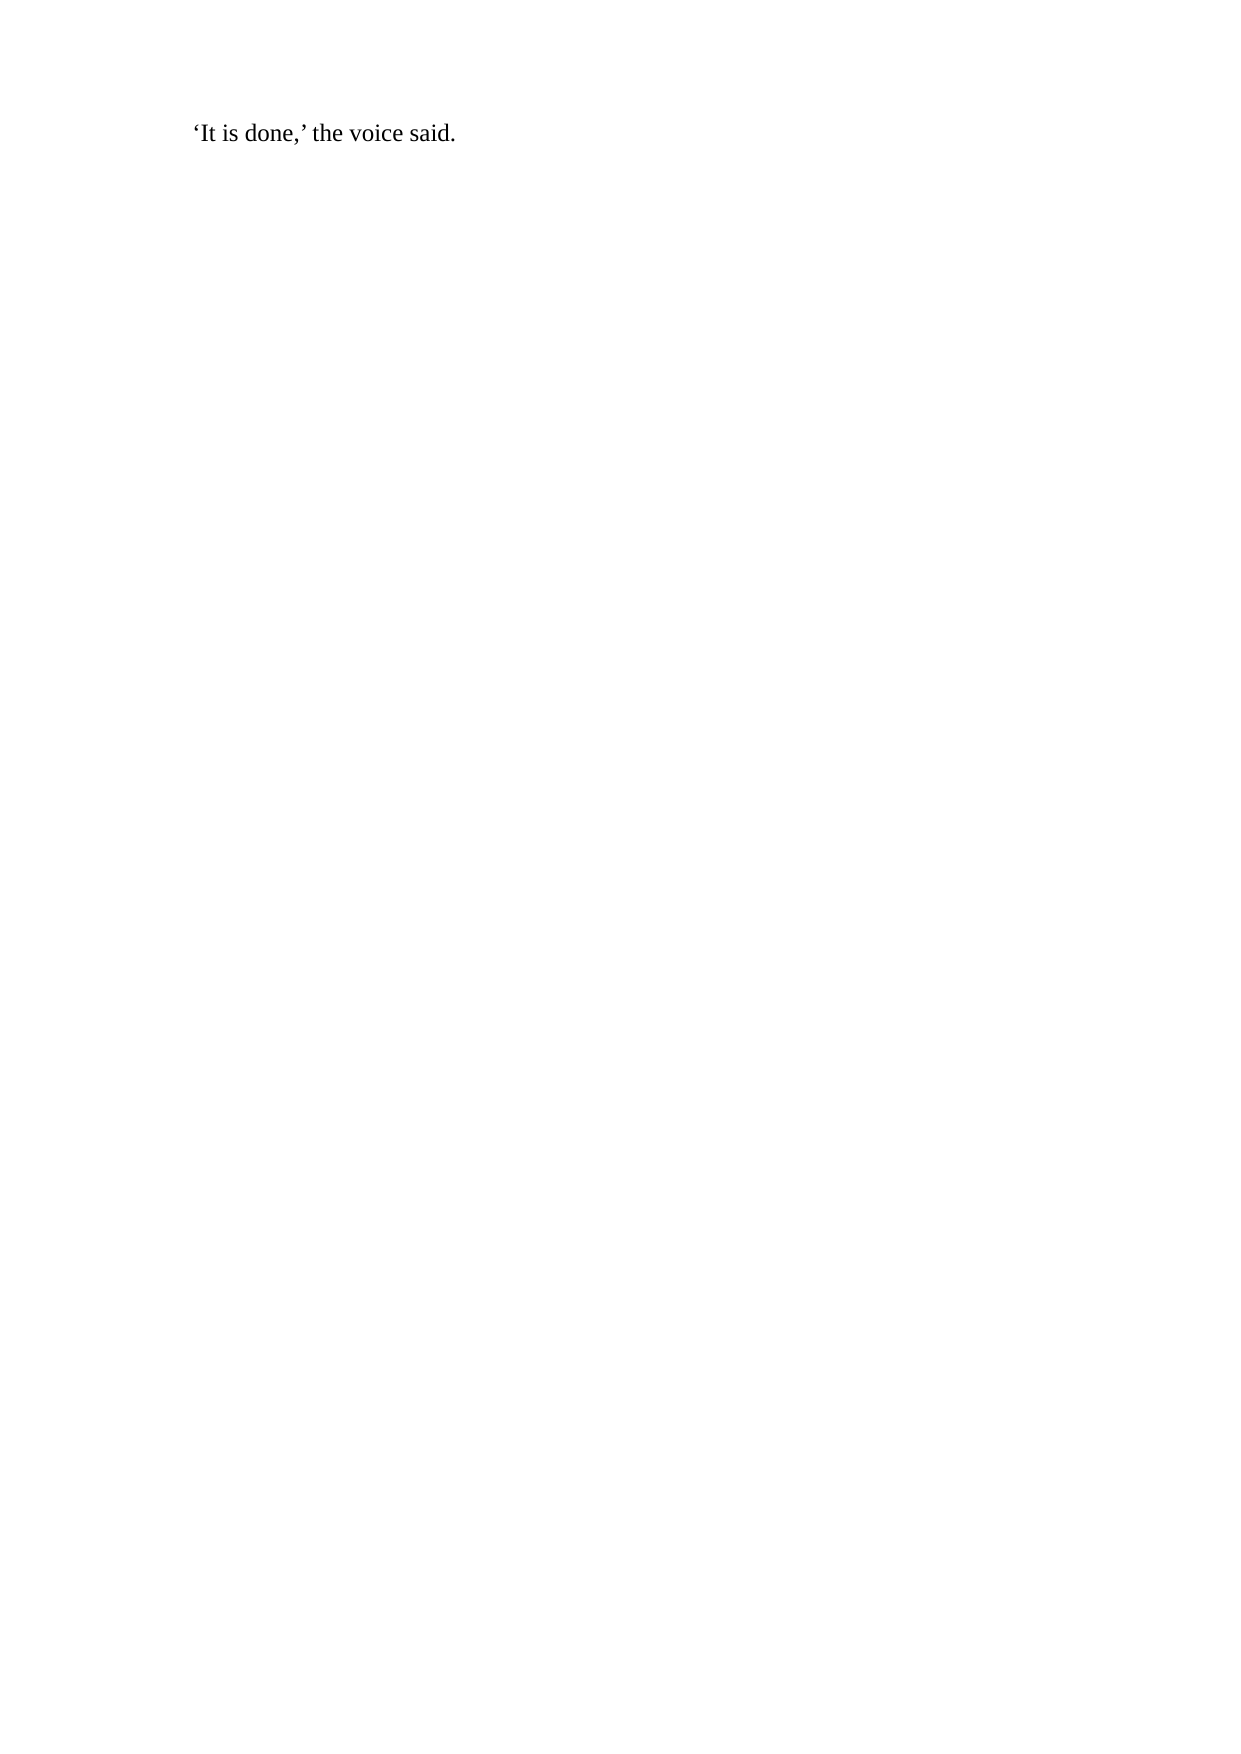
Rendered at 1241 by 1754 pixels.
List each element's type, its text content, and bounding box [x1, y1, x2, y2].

text ‘It is done,’ the voice said. [118, 118, 1122, 147]
